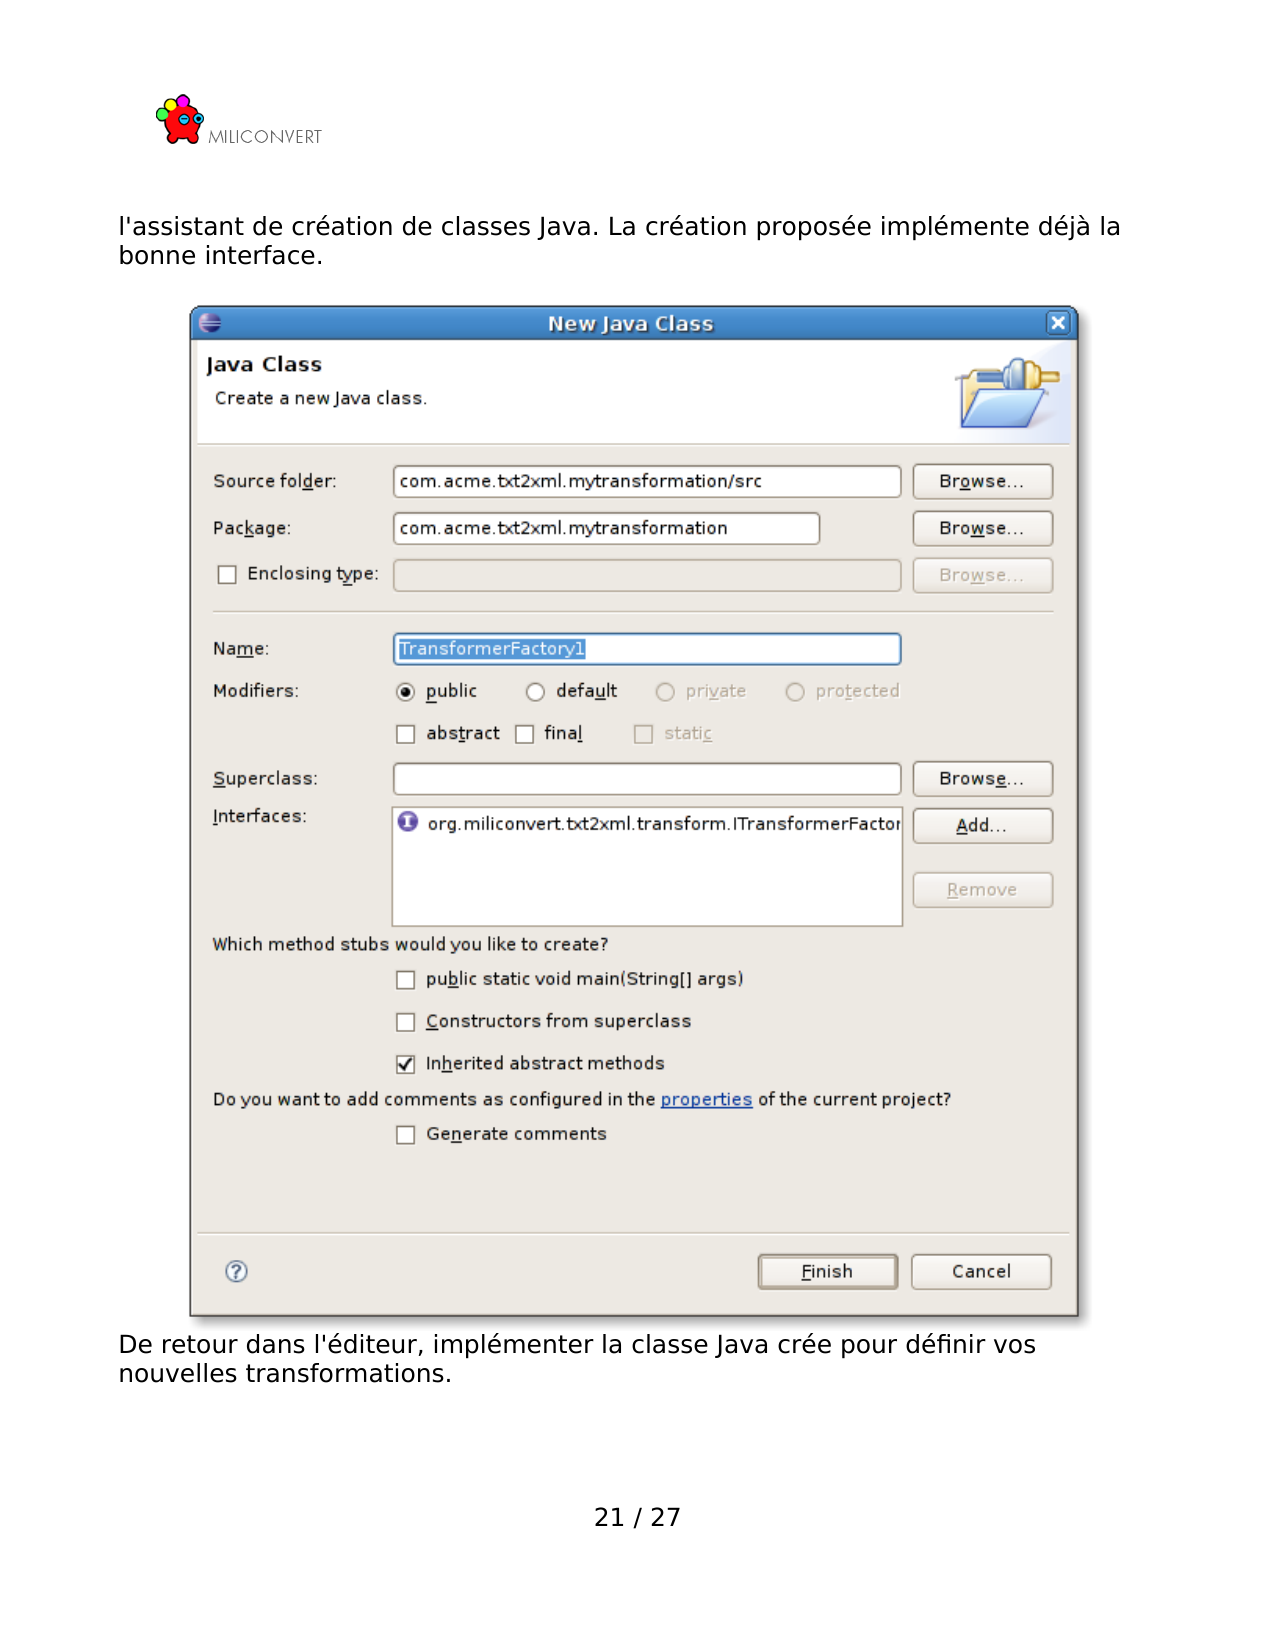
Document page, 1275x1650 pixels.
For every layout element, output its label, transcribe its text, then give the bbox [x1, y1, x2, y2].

picture [132, 69, 354, 176]
text l'assistant de création de classes Java. La création proposée implémente déjà la bonne interface. [118, 212, 1157, 270]
text De retour dans l'éditeur, implémenter la classe Java crée pour définir vos nouvelles transformations. [118, 898, 1157, 1389]
picture [182, 299, 1093, 1331]
